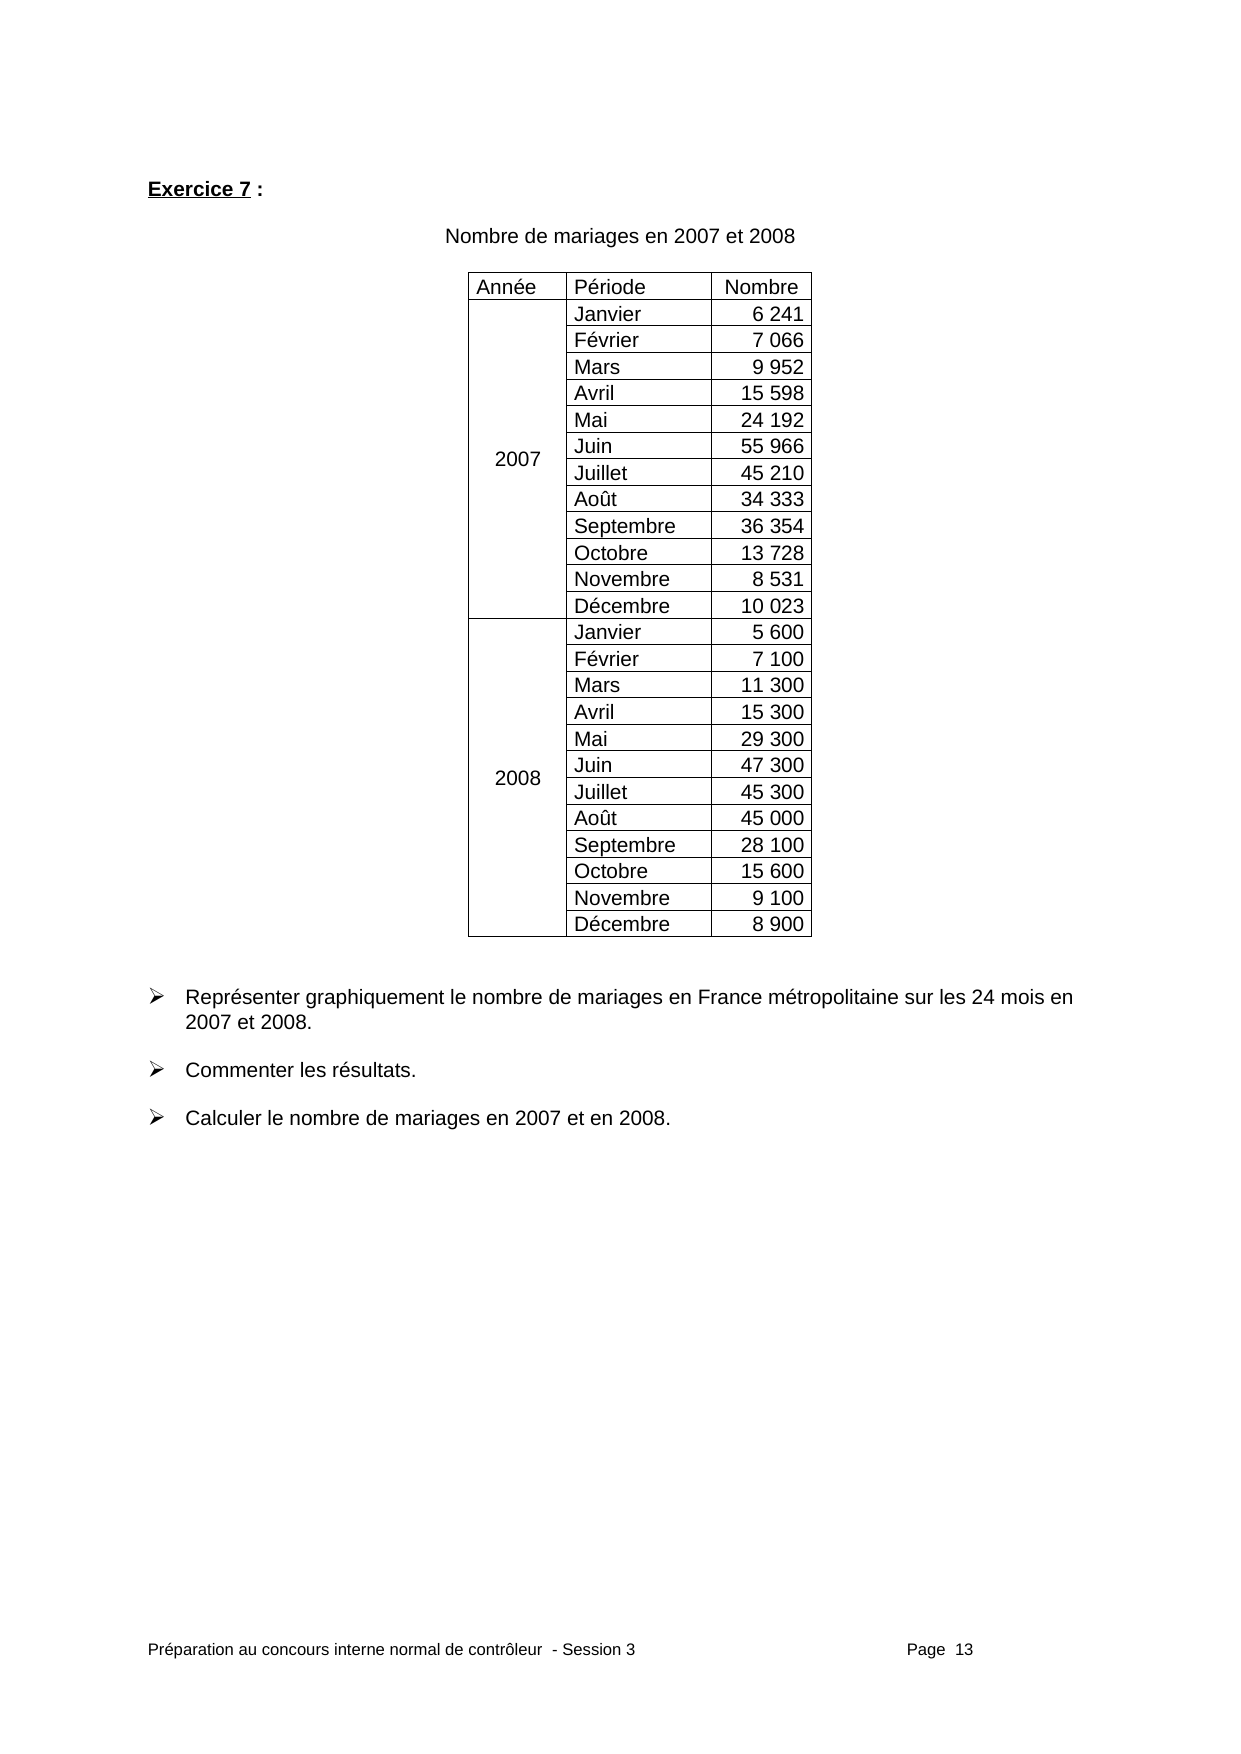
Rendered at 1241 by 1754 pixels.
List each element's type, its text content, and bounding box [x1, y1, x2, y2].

table_cell Février [567, 645, 711, 671]
table_cell Janvier [567, 619, 711, 644]
table_cell 7 066 [712, 326, 811, 352]
table_cell Juin [567, 433, 711, 458]
table_cell 6 241 [712, 300, 811, 325]
table_cell 13 728 [712, 539, 811, 564]
table_cell Novembre [567, 884, 711, 910]
table_cell 2008 [469, 619, 566, 936]
table_cell Décembre [567, 592, 711, 617]
table_cell Avril [567, 698, 711, 724]
table_cell 45 000 [712, 805, 811, 830]
table_cell 45 210 [712, 459, 811, 485]
table_cell Mai [567, 406, 711, 432]
table_cell 55 966 [712, 433, 811, 458]
table_cell 15 598 [712, 380, 811, 405]
table_cell Décembre [567, 911, 711, 936]
list Représenter graphiquement le nombre de mariages en France métropolitaine sur les 24 mois en 2007 et 2008. [148, 985, 1093, 1034]
table_cell Août [567, 805, 711, 830]
table_cell Juillet [567, 778, 711, 803]
table_cell Mai [567, 725, 711, 750]
table_cell Août [567, 486, 711, 511]
text Exercice 7 : [148, 176, 1093, 200]
table_cell 2007 [469, 300, 566, 617]
table_cell 15 300 [712, 698, 811, 724]
table_header Nombre [712, 273, 811, 299]
table_cell Avril [567, 380, 711, 405]
table_cell 24 192 [712, 406, 811, 432]
table_cell 47 300 [712, 751, 811, 777]
table_cell 45 300 [712, 778, 811, 803]
table_cell 5 600 [712, 619, 811, 644]
table_header Année [469, 273, 566, 299]
table_cell Mars [567, 353, 711, 378]
list Commenter les résultats. [148, 1058, 1093, 1082]
list Calculer le nombre de mariages en 2007 et en 2008. [148, 1106, 1093, 1131]
table_cell Octobre [567, 539, 711, 564]
table_cell 7 100 [712, 645, 811, 671]
table_cell 29 300 [712, 725, 811, 750]
text Nombre de mariages en 2007 et 2008 [148, 224, 1093, 248]
table_cell Octobre [567, 858, 711, 883]
table_cell 8 900 [712, 911, 811, 936]
table_cell Juillet [567, 459, 711, 485]
table_cell 34 333 [712, 486, 811, 511]
table_cell 10 023 [712, 592, 811, 617]
table_cell Juin [567, 751, 711, 777]
table_cell 11 300 [712, 672, 811, 697]
table_cell Janvier [567, 300, 711, 325]
table_cell Septembre [567, 831, 711, 857]
table_cell 36 354 [712, 512, 811, 538]
table_cell 15 600 [712, 858, 811, 883]
table_cell 9 100 [712, 884, 811, 910]
table_cell Février [567, 326, 711, 352]
table_cell 8 531 [712, 565, 811, 591]
table_cell 28 100 [712, 831, 811, 857]
table_cell Septembre [567, 512, 711, 538]
table_cell Novembre [567, 565, 711, 591]
table_header Période [567, 273, 711, 299]
table_cell Mars [567, 672, 711, 697]
table_cell 9 952 [712, 353, 811, 378]
